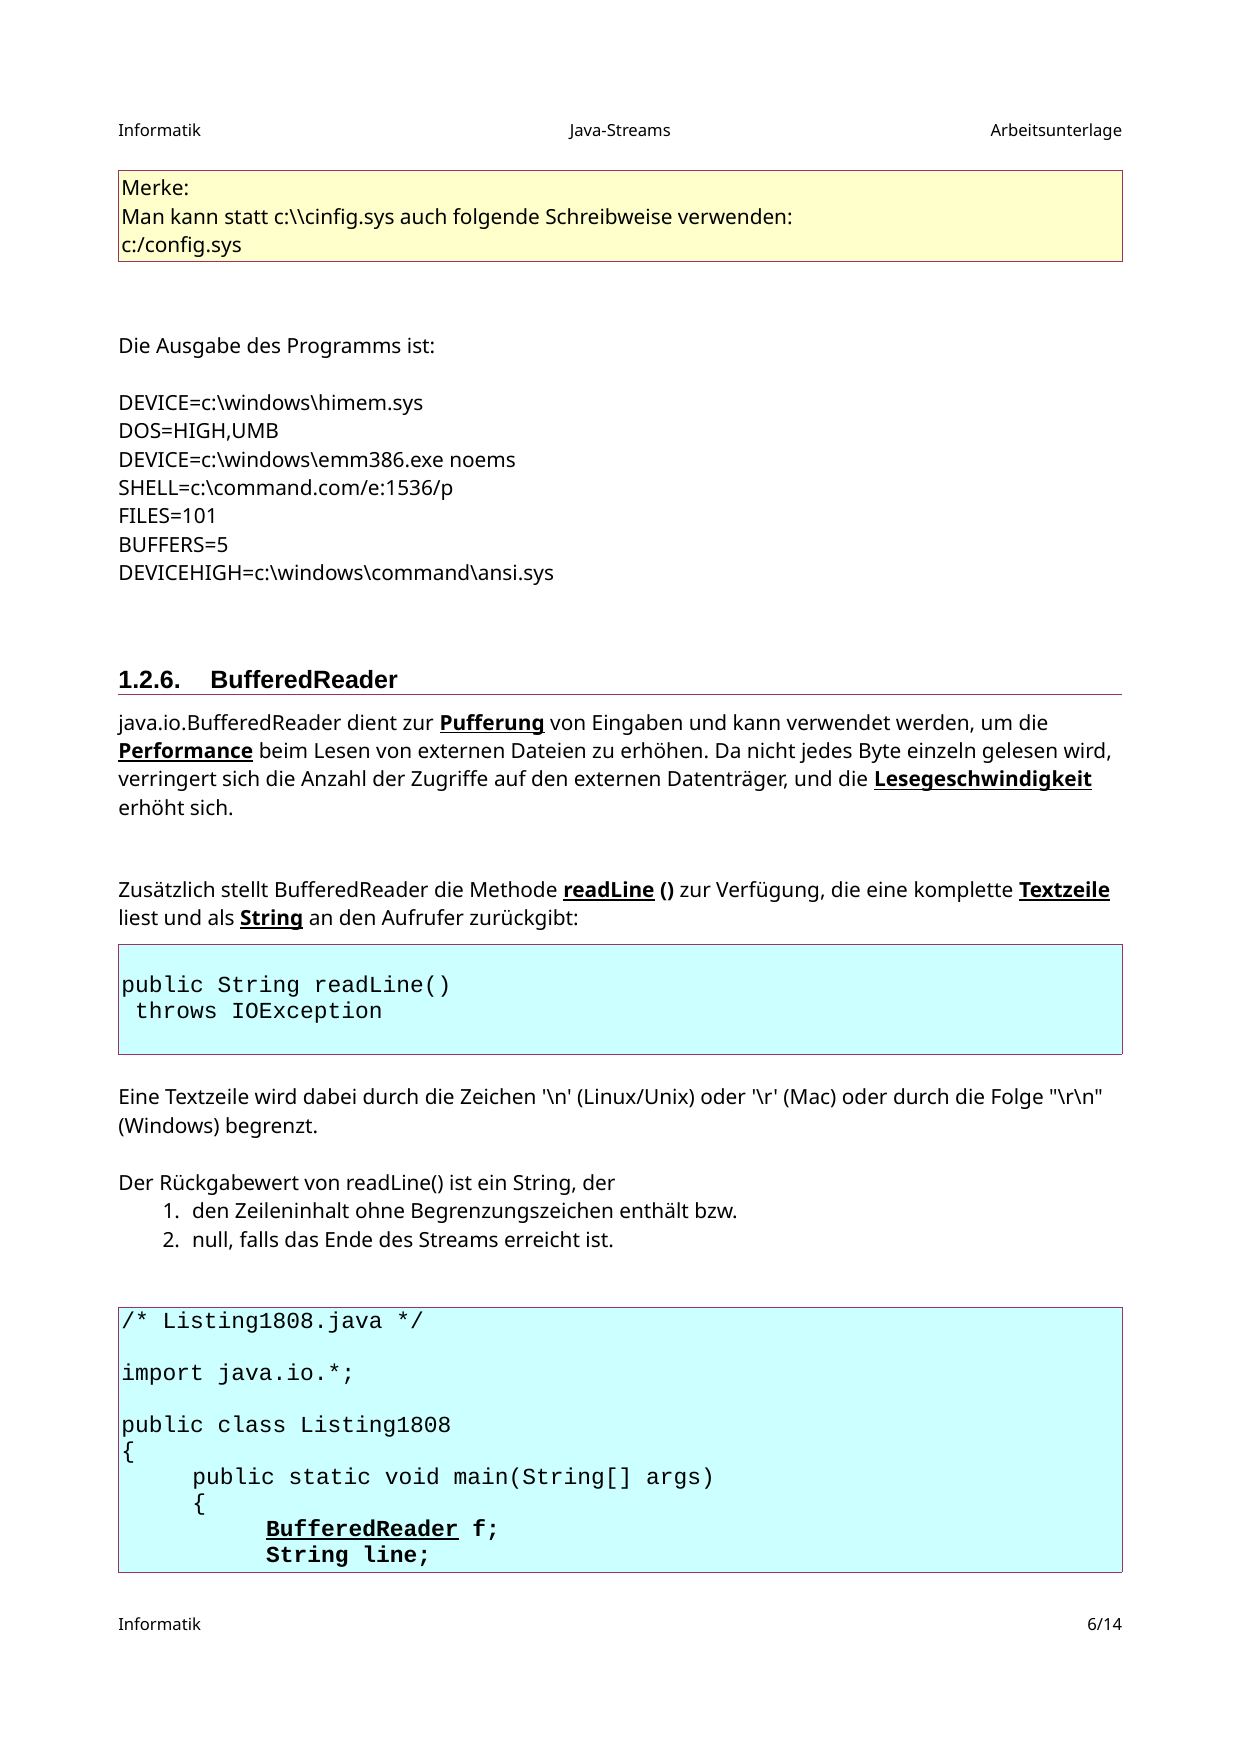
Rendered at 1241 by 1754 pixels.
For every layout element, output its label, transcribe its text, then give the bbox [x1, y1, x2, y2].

text java.io.BufferedReader dient zur Pufferung von Eingaben und kann verwendet werden, um die Performance beim Lesen von externen Dateien zu erhöhen. Da nicht jedes Byte einzeln gelesen wird, verringert sich die Anzahl der Zugriffe auf den externen Datenträger, und die Lesegeschwindigkeit erhöht sich. [118, 708, 1122, 821]
text public String readLine() throws IOException [119, 945, 1122, 1022]
text Der Rückgabewert von readLine() ist ein String, der [118, 1168, 1122, 1196]
text /* Listing1808.java */ import java.io.*; public class Listing1808 { public static void main(String[] args) { BufferedReader f; String line; [119, 1308, 1122, 1572]
text Merke: Man kann statt c:\\cinfig.sys auch folgende Schreibweise verwenden: c:/config.sys [119, 171, 1122, 261]
text Eine Textzeile wird dabei durch die Zeichen '\n' (Linux/Unix) oder '\r' (Mac) oder durch die Folge "\r\n" (Windows) begrenzt. [118, 1055, 1122, 1139]
subtitle BufferedReader [118, 665, 1122, 694]
text Zusätzlich stellt BufferedReader die Methode readLine () zur Verfügung, die eine komplette Textzeile liest und als String an den Aufrufer zurückgibt: [118, 875, 1122, 932]
list den Zeileninhalt ohne Begrenzungszeichen enthält bzw. [162, 1196, 1122, 1225]
list null, falls das Ende des Streams erreicht ist. [162, 1225, 1122, 1253]
text Die Ausgabe des Programms ist: DEVICE=c:\windows\himem.sys DOS=HIGH,UMB DEVICE=c:\windows\emm386.exe noems SHELL=c:\command.com/e:1536/p FILES=101 BUFFERS=5 DEVICEHIGH=c:\windows\command\ansi.sys [118, 331, 1122, 587]
